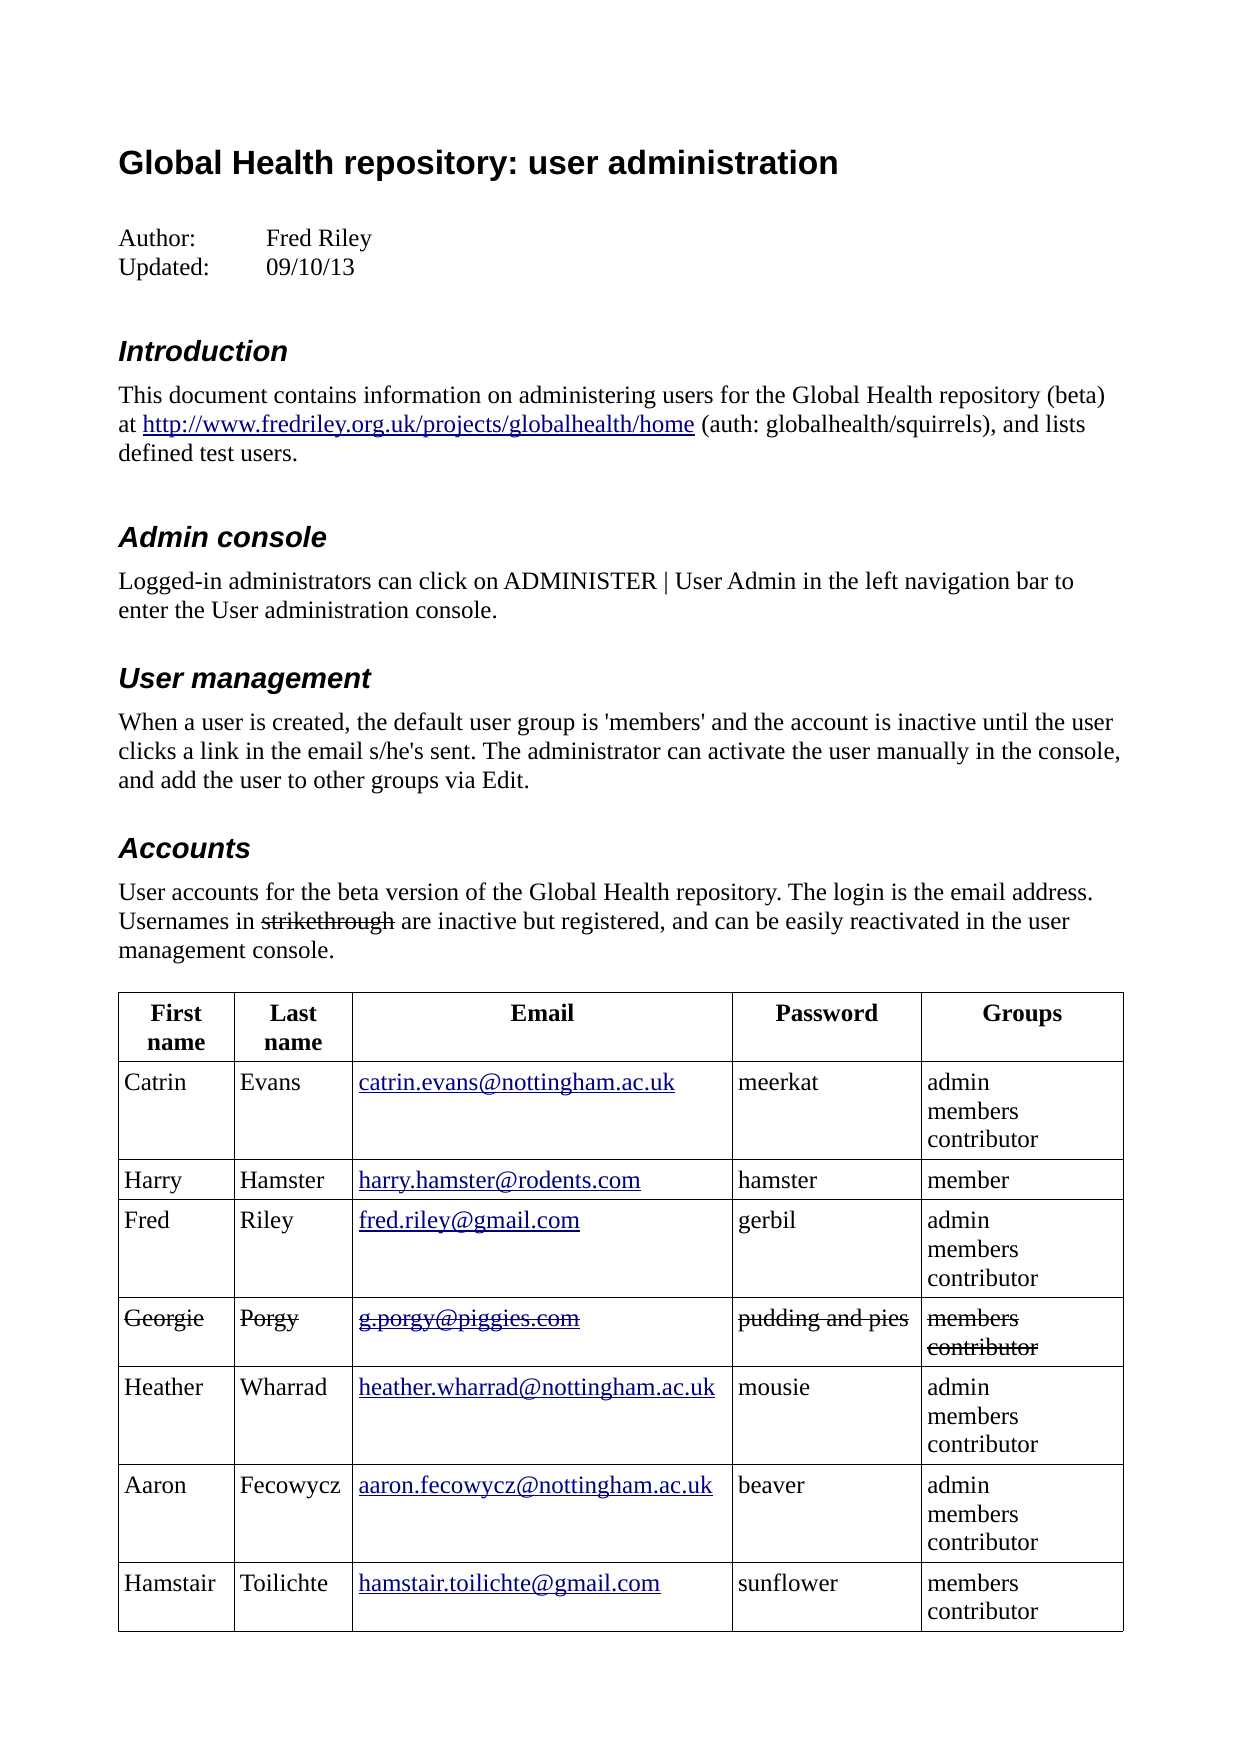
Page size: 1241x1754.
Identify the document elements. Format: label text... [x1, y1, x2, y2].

table_cell hamstair.toilichte@gmail.com [353, 1563, 732, 1631]
subtitle Accounts [118, 831, 1122, 865]
text When a user is created, the default user group is 'members' and the account is inactive until the user clicks a link in the email s/he's sent. The administrator can activate the user manually in the console, and add the user to other groups via Edit. [118, 707, 1122, 794]
table_header Password [733, 993, 921, 1061]
table_cell Porgy [235, 1298, 352, 1366]
table_cell admin members contributor [922, 1465, 1123, 1562]
table_cell sunflower [733, 1563, 921, 1631]
text Logged-in administrators can click on ADMINISTER | User Admin in the left navigation bar to enter the User administration console. [118, 566, 1122, 624]
text Author: Fred Riley [118, 223, 1122, 252]
subtitle Introduction [118, 334, 1122, 368]
table_cell members contributor [922, 1298, 1123, 1366]
table_cell Hamster [235, 1160, 352, 1199]
table_cell gerbil [733, 1200, 921, 1297]
table_cell catrin.evans@nottingham.ac.uk [353, 1062, 732, 1159]
table_header Last name [235, 993, 352, 1061]
table_cell g.porgy@piggies.com [353, 1298, 732, 1366]
table_header Email [353, 993, 732, 1061]
table_cell heather.wharrad@nottingham.ac.uk [353, 1367, 732, 1464]
table_cell Hamstair [119, 1563, 234, 1631]
table_cell fred.riley@gmail.com [353, 1200, 732, 1297]
table_cell Evans [235, 1062, 352, 1159]
table_cell admin members contributor [922, 1367, 1123, 1464]
table_cell Fred [119, 1200, 234, 1297]
text Updated: 09/10/13 [118, 252, 1122, 281]
text This document contains information on administering users for the Global Health repository (beta) at http://www.fredriley.org.uk/projects/globalhealth/home (auth: globalhealth/squirrels), and lists defined test users. [118, 380, 1122, 467]
table_cell Harry [119, 1160, 234, 1199]
table_cell harry.hamster@rodents.com [353, 1160, 732, 1199]
table_cell pudding and pies [733, 1298, 921, 1366]
table_cell mousie [733, 1367, 921, 1464]
table_cell Riley [235, 1200, 352, 1297]
table_cell Toilichte [235, 1563, 352, 1631]
table_cell member [922, 1160, 1123, 1199]
table_cell Catrin [119, 1062, 234, 1159]
table_cell Wharrad [235, 1367, 352, 1464]
table_header First name [119, 993, 234, 1061]
table_cell aaron.fecowycz@nottingham.ac.uk [353, 1465, 732, 1562]
table_cell hamster [733, 1160, 921, 1199]
table_cell Heather [119, 1367, 234, 1464]
table_cell admin members contributor [922, 1200, 1123, 1297]
table_cell beaver [733, 1465, 921, 1562]
subtitle Admin console [118, 520, 1122, 554]
table_header Groups [922, 993, 1123, 1061]
table_cell meerkat [733, 1062, 921, 1159]
table_cell members contributor [922, 1563, 1123, 1631]
subtitle Global Health repository: user administration [118, 143, 1122, 182]
subtitle User management [118, 661, 1122, 695]
table_cell Georgie [119, 1298, 234, 1366]
table_cell Aaron [119, 1465, 234, 1562]
text User accounts for the beta version of the Global Health repository. The login is the email address. Usernames in strikethrough are inactive but registered, and can be easily reactivated in the user management console. [118, 877, 1122, 963]
table_cell admin members contributor [922, 1062, 1123, 1159]
table_cell Fecowycz [235, 1465, 352, 1562]
